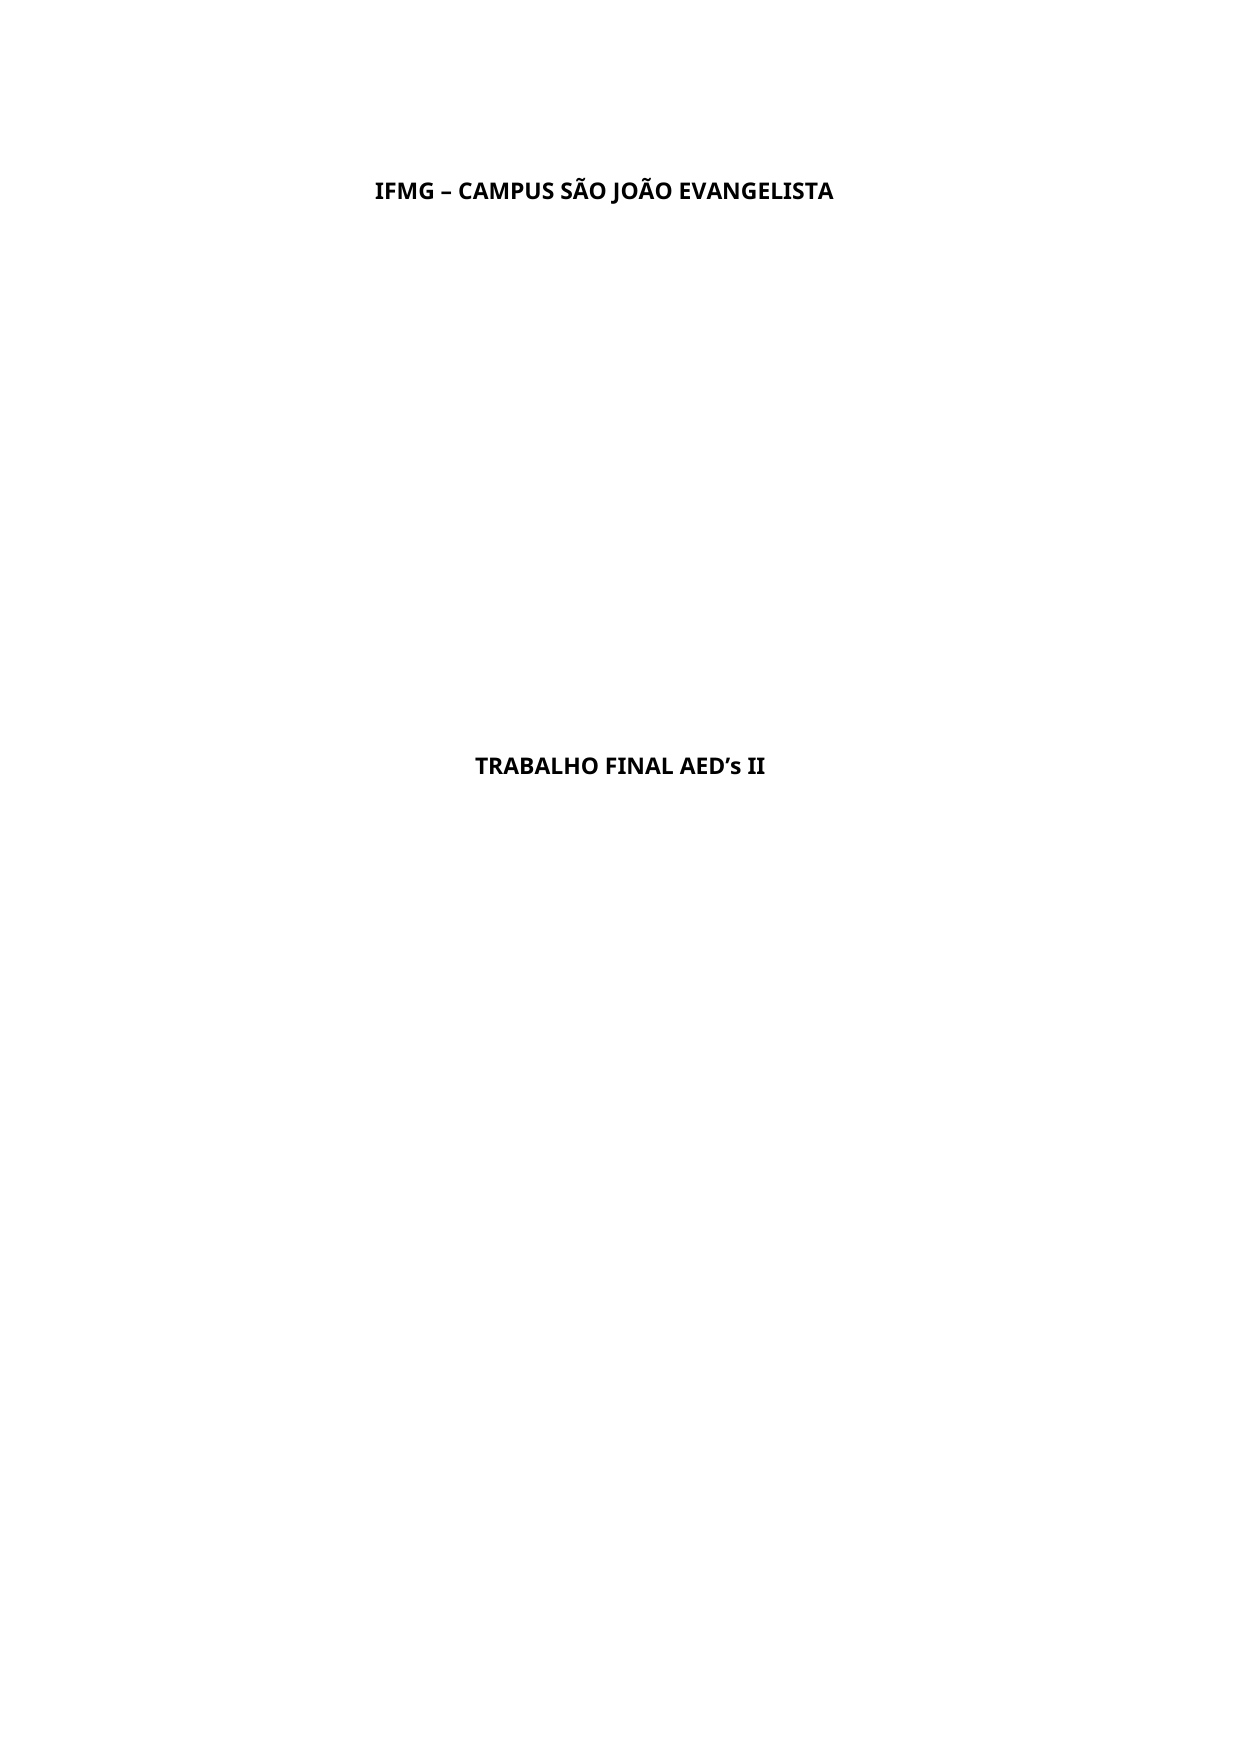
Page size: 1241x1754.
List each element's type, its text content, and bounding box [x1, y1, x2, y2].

text IFMG – CAMPUS SÃO JOÃO EVANGELISTA [300, 175, 1090, 206]
text TRABALHO FINAL AED’s II [150, 750, 1090, 781]
